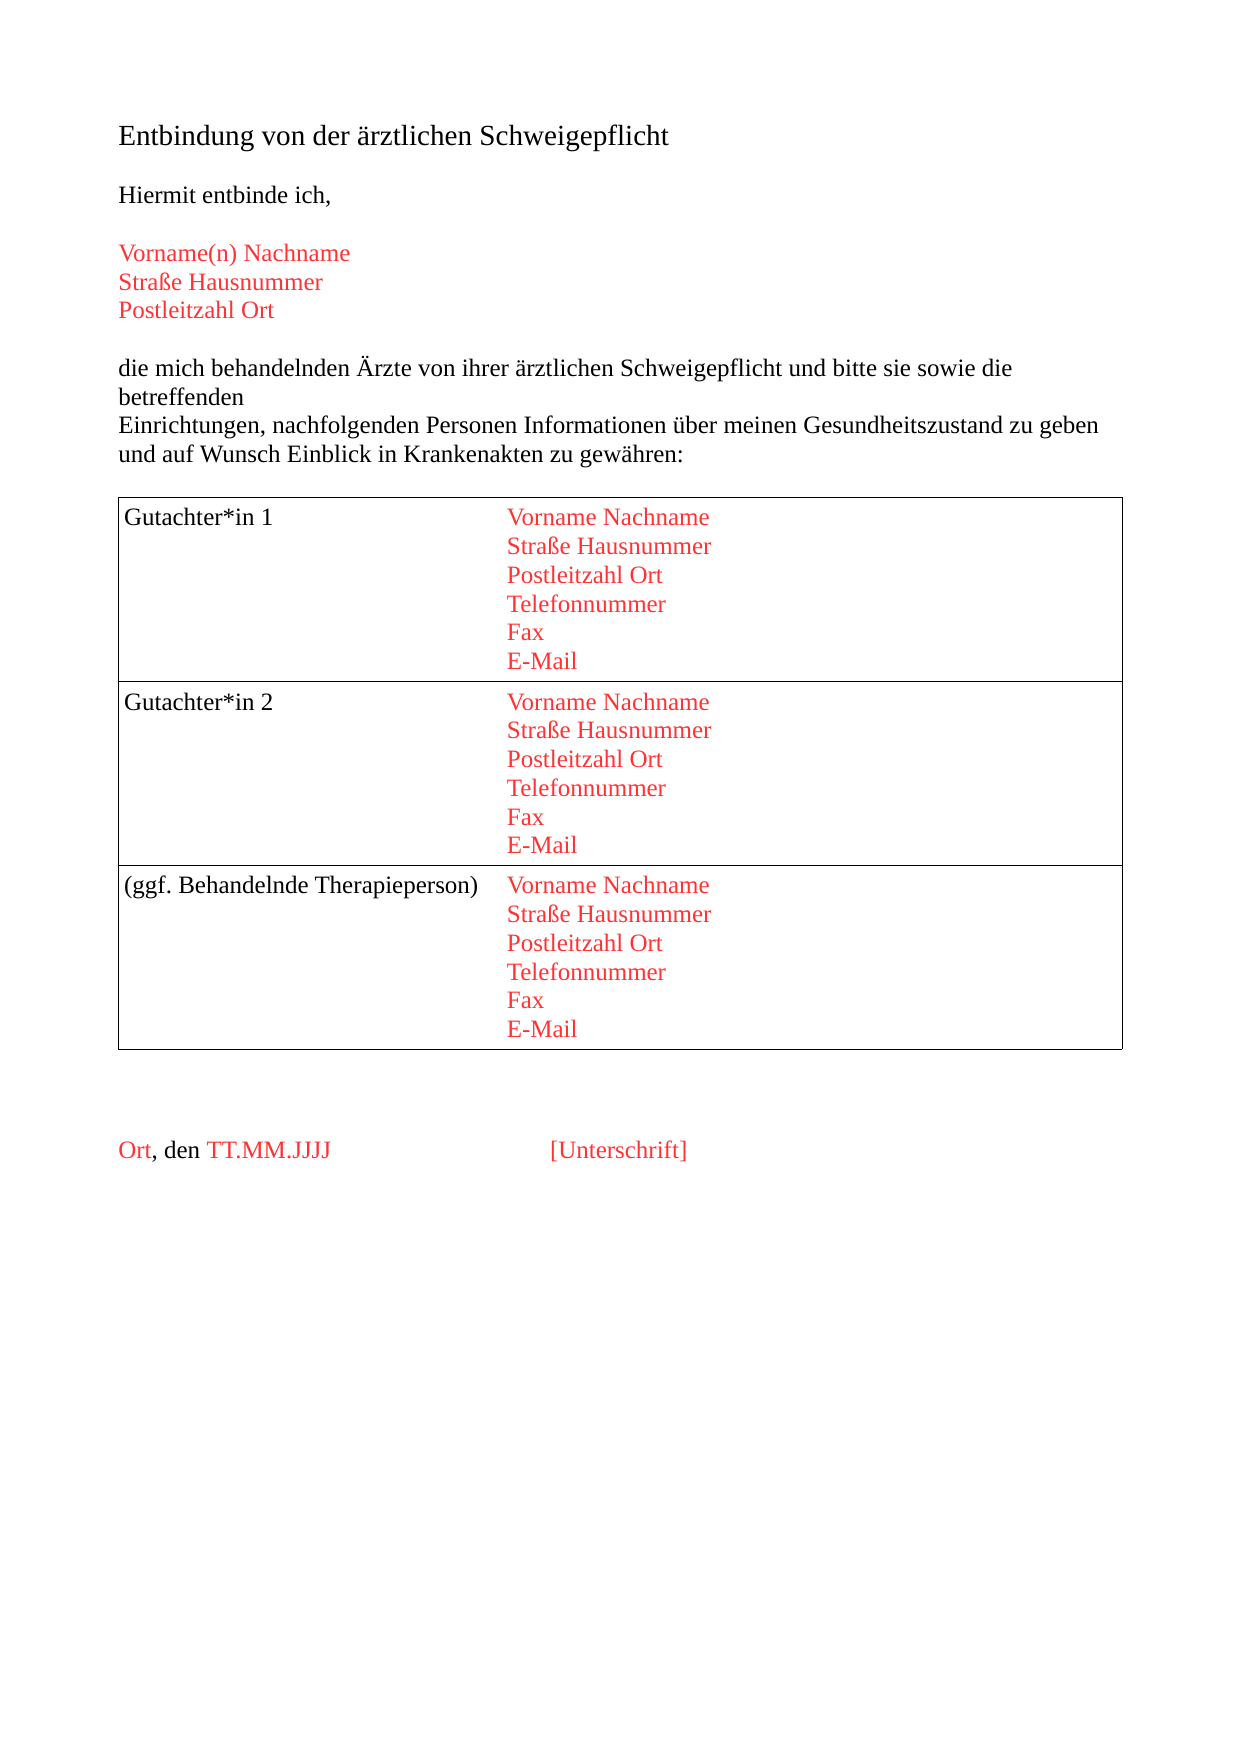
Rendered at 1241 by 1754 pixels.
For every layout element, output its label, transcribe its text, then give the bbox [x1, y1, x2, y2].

text Postleitzahl Ort [118, 295, 1122, 324]
text Hiermit entbinde ich, [118, 180, 1122, 209]
text Ort, den TT.MM.JJJJ [Unterschrift] [118, 1135, 1122, 1164]
table_header Gutachter*in 1 [119, 498, 501, 681]
table_cell Vorname Nachname Straße Hausnummer Postleitzahl Ort Telefonnummer Fax E-Mail [501, 866, 1122, 1049]
table_cell Vorname Nachname Straße Hausnummer Postleitzahl Ort Telefonnummer Fax E-Mail [501, 682, 1122, 865]
text Vorname(n) Nachname [118, 238, 1122, 267]
text die mich behandelnden Ärzte von ihrer ärztlichen Schweigepflicht und bitte sie sowie die betreffenden [118, 353, 1122, 410]
table_cell Gutachter*in 2 [119, 682, 501, 865]
table_cell (ggf. Behandelnde Therapieperson) [119, 866, 501, 1049]
text Entbindung von der ärztlichen Schweigepflicht [118, 118, 1122, 152]
table_header Vorname Nachname Straße Hausnummer Postleitzahl Ort Telefonnummer Fax E-Mail [501, 498, 1122, 681]
text Einrichtungen, nachfolgenden Personen Informationen über meinen Gesundheitszustand zu geben und auf Wunsch Einblick in Krankenakten zu gewähren: [118, 410, 1122, 468]
text Straße Hausnummer [118, 267, 1122, 295]
